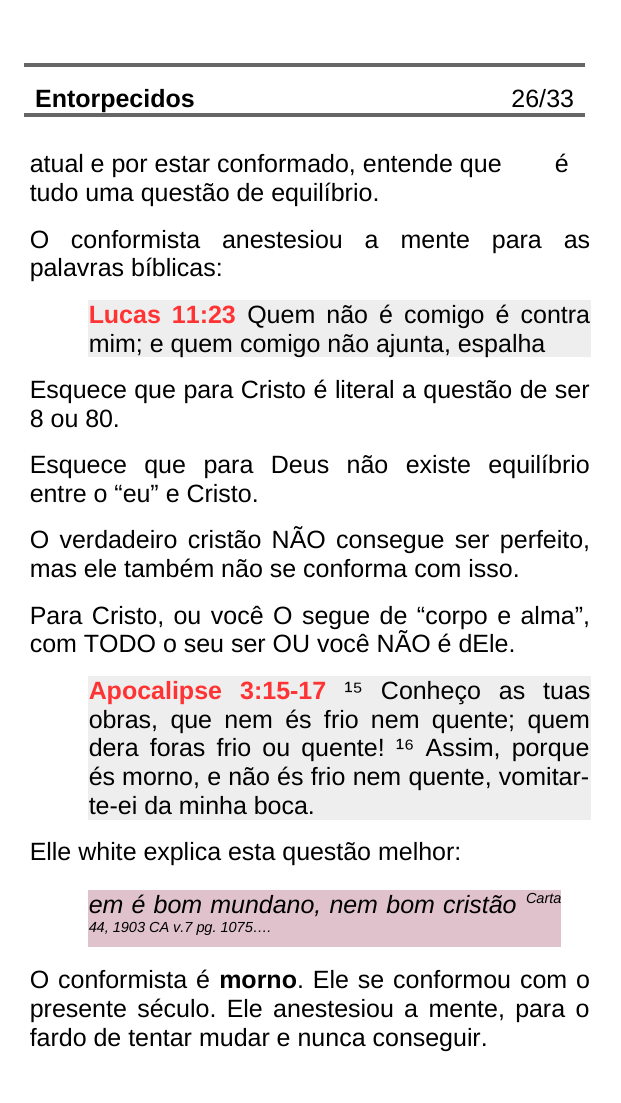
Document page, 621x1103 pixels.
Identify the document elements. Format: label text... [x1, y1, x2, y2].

text O verdadeiro cristão NÃO consegue ser perfeito, mas ele também não se conforma com isso. [29, 526, 591, 583]
text Esquece que para Deus não existe equilíbrio entre o “eu” e Cristo. [29, 450, 591, 508]
list Lucas 11:23 Quem não é comigo é contra mim; e quem comigo não ajunta, espalha [88, 300, 591, 357]
text Elle white explica esta questão melhor: [29, 837, 591, 866]
text O conformista anestesiou a mente para as palavras bíblicas: [29, 225, 591, 282]
text em é bom mundano, nem bom cristão Carta 44, 1903 CA v.7 pg. 1075…. [88, 890, 561, 947]
text atual e por estar conformado, entende que é tudo uma questão de equilíbrio. [29, 149, 591, 207]
text Para Cristo, ou você O segue de “corpo e alma”, com TODO o seu ser OU você NÃO é dEle. [29, 601, 591, 658]
list Apocalipse 3:15-17 ¹⁵ Conheço as tuas obras, que nem és frio nem quente; quem dera foras frio ou quente! ¹⁶ Assim, porque és morno, e não és frio nem quente, vomitar-te-ei da minha boca. [88, 676, 591, 820]
text O conformista é morno. Ele se conformou com o presente século. Ele anestesiou a mente, para o fardo de tentar mudar e nunca conseguir. [29, 965, 591, 1051]
text Esquece que para Cristo é literal a questão de ser 8 ou 80. [29, 375, 591, 433]
